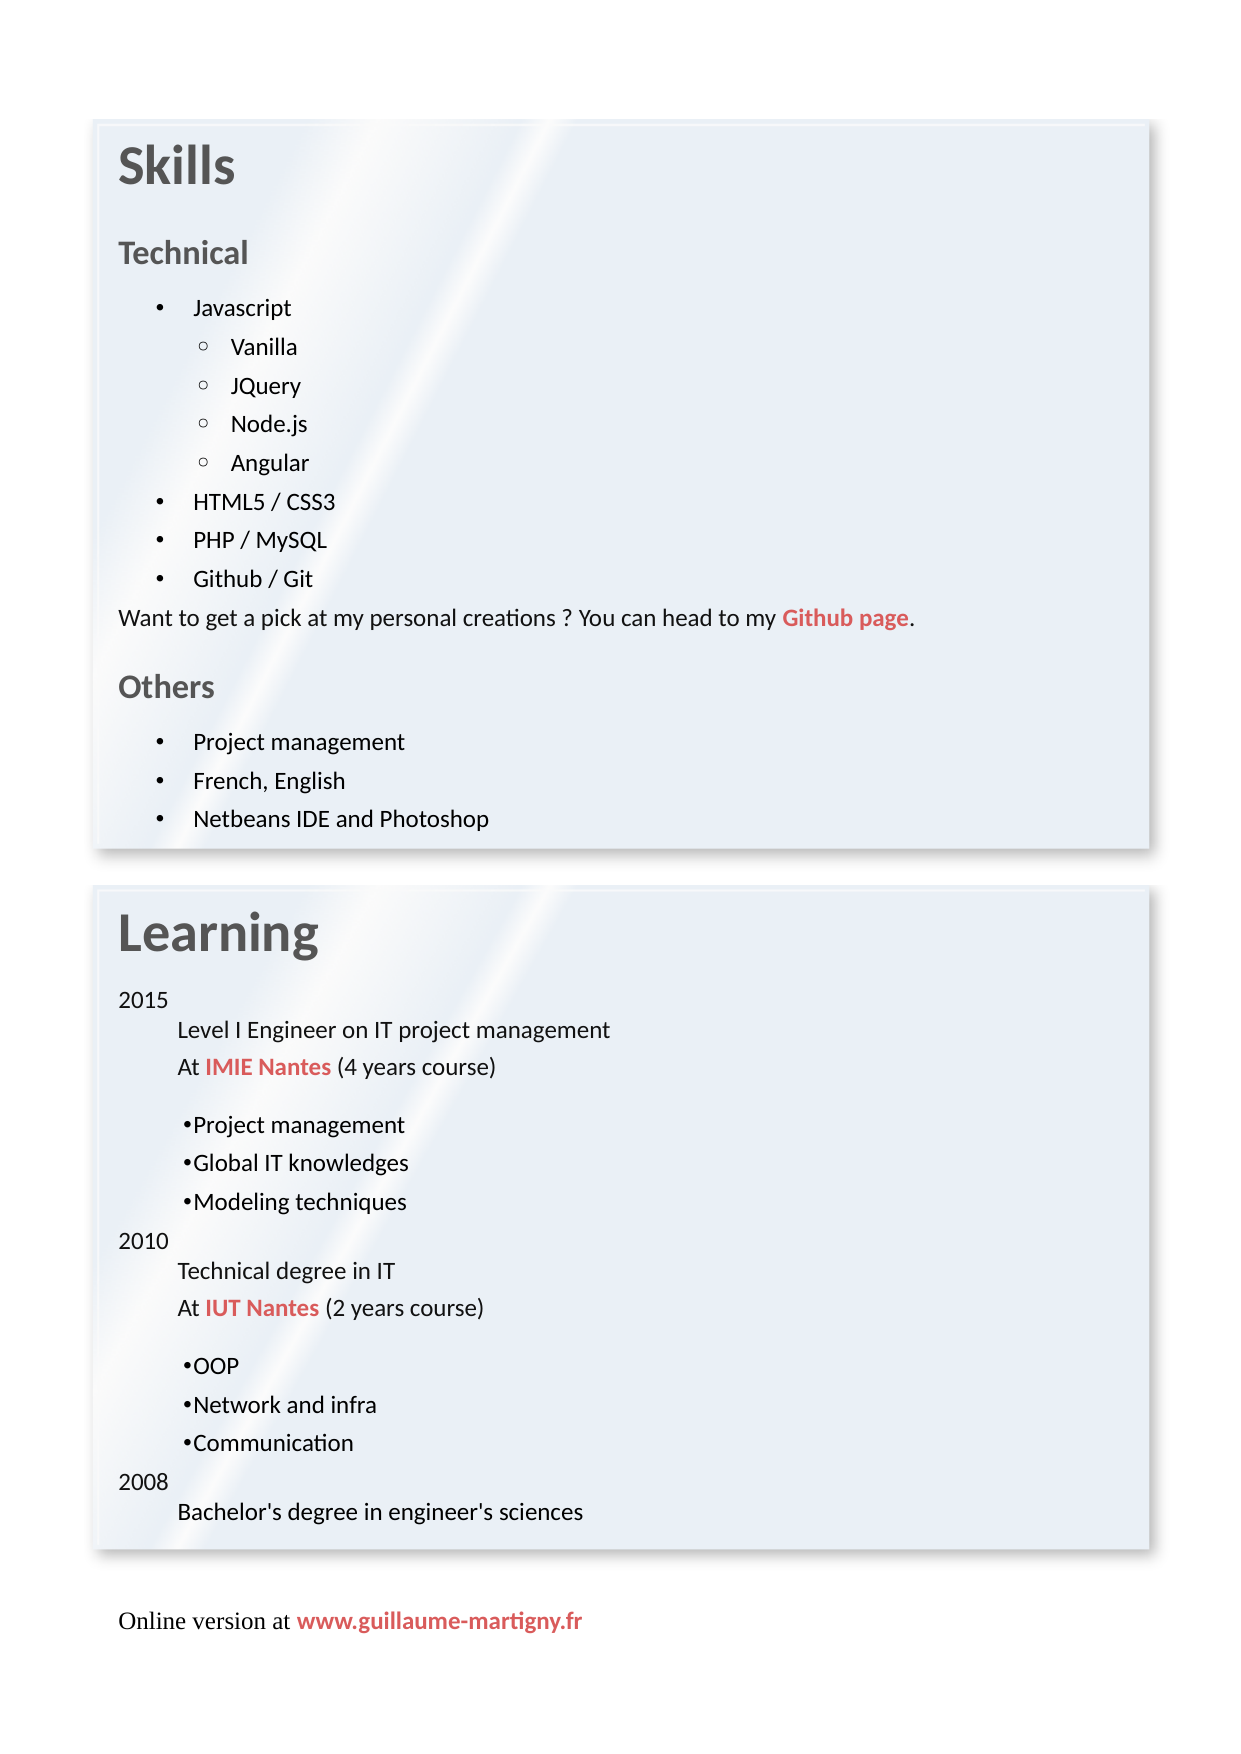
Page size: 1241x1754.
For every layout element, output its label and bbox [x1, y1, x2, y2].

picture [67, 119, 1173, 878]
picture [67, 885, 1173, 1576]
